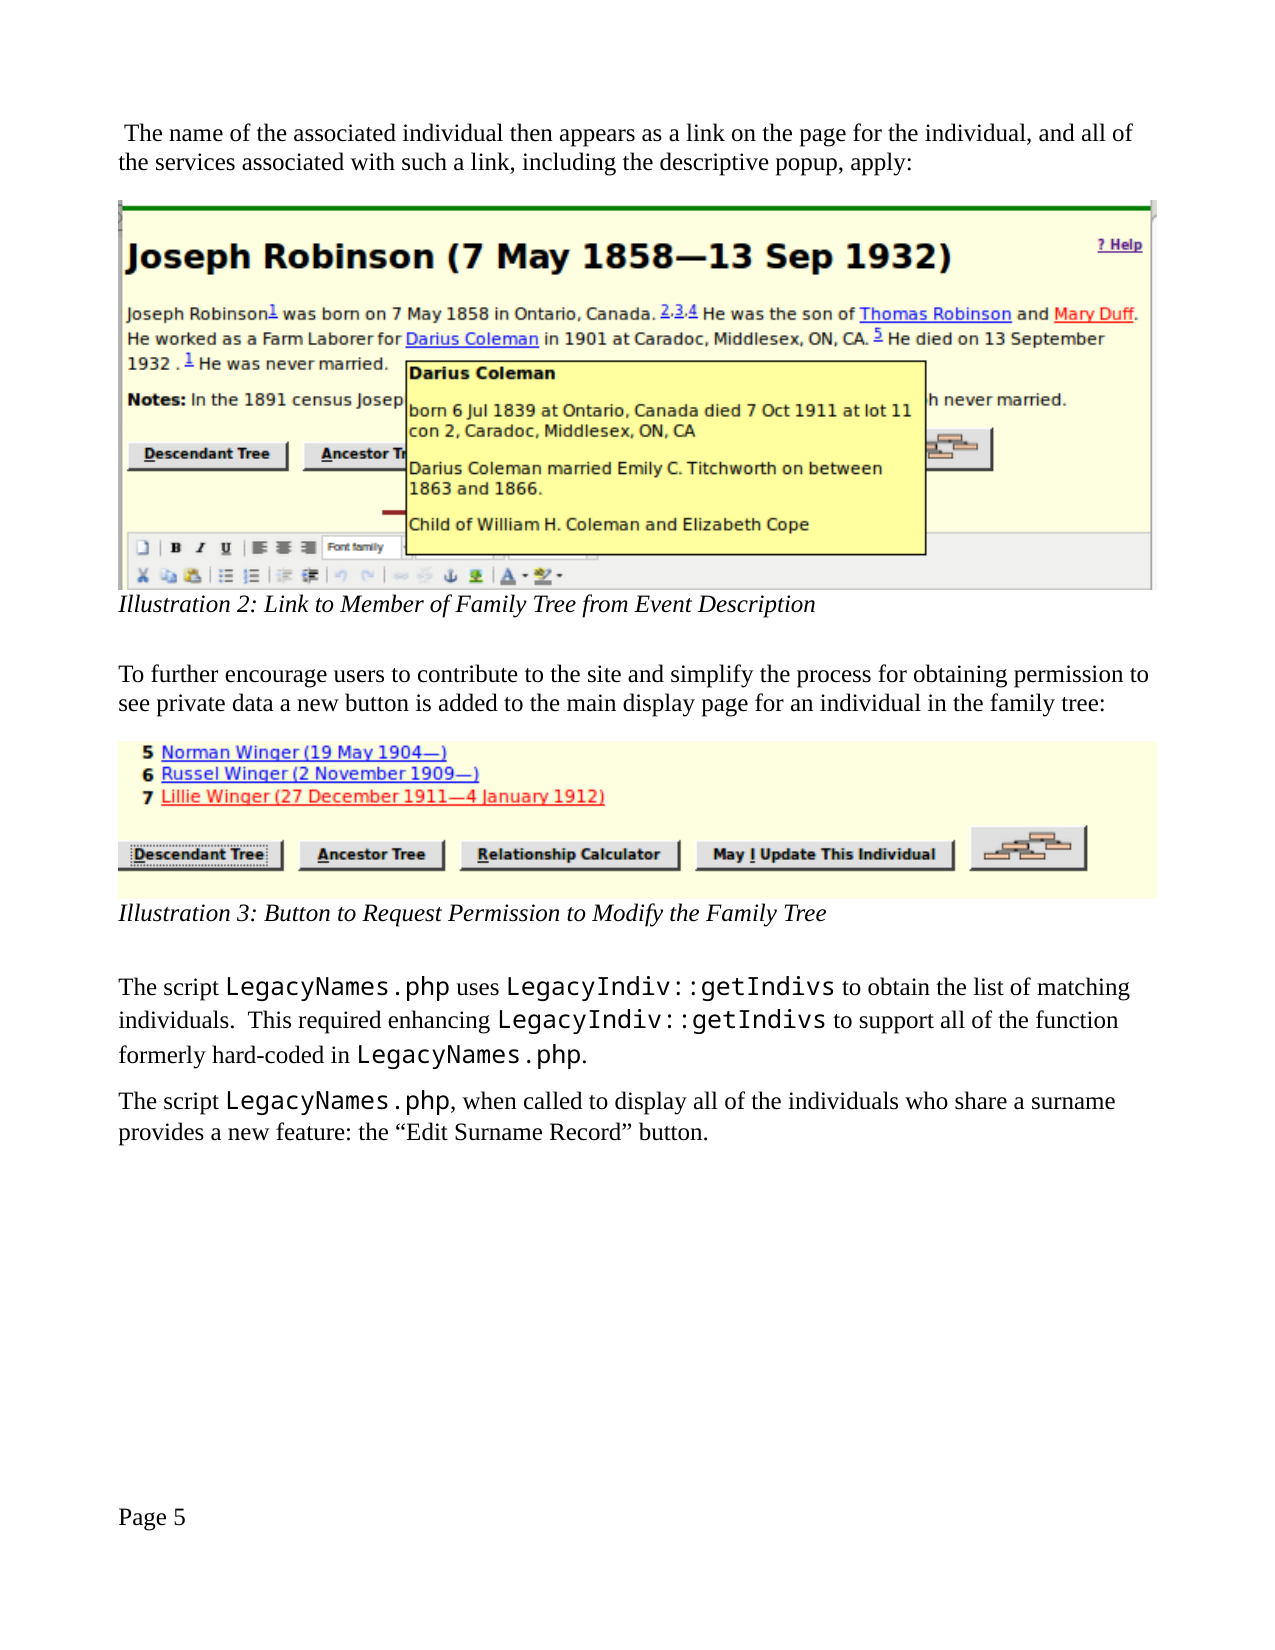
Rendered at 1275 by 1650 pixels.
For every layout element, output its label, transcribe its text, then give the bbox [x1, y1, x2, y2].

picture [118, 200, 1157, 590]
text Illustration 2: Link to Member of Family Tree from Event Description [118, 590, 1157, 618]
text The script LegacyNames.php uses LegacyIndiv::getIndivs to obtain the list of matching individuals. This required enhancing LegacyIndiv::getIndivs to support all of the function formerly hard-coded in LegacyNames.php. [118, 968, 1157, 1070]
text The name of the associated individual then appears as a link on the page for the individual, and all of the services associated with such a link, including the descriptive popup, apply: [118, 118, 1157, 176]
text To further encourage users to contribute to the site and simplify the process for obtaining permission to see private data a new button is added to the main display page for an individual in the family tree: [118, 659, 1157, 717]
text Illustration 3: Button to Request Permission to Modify the Family Tree [118, 899, 1157, 927]
picture [118, 741, 1157, 899]
text The script LegacyNames.php, when called to display all of the individuals who share a surname provides a new feature: the “Edit Surname Record” button. [118, 1083, 1157, 1146]
